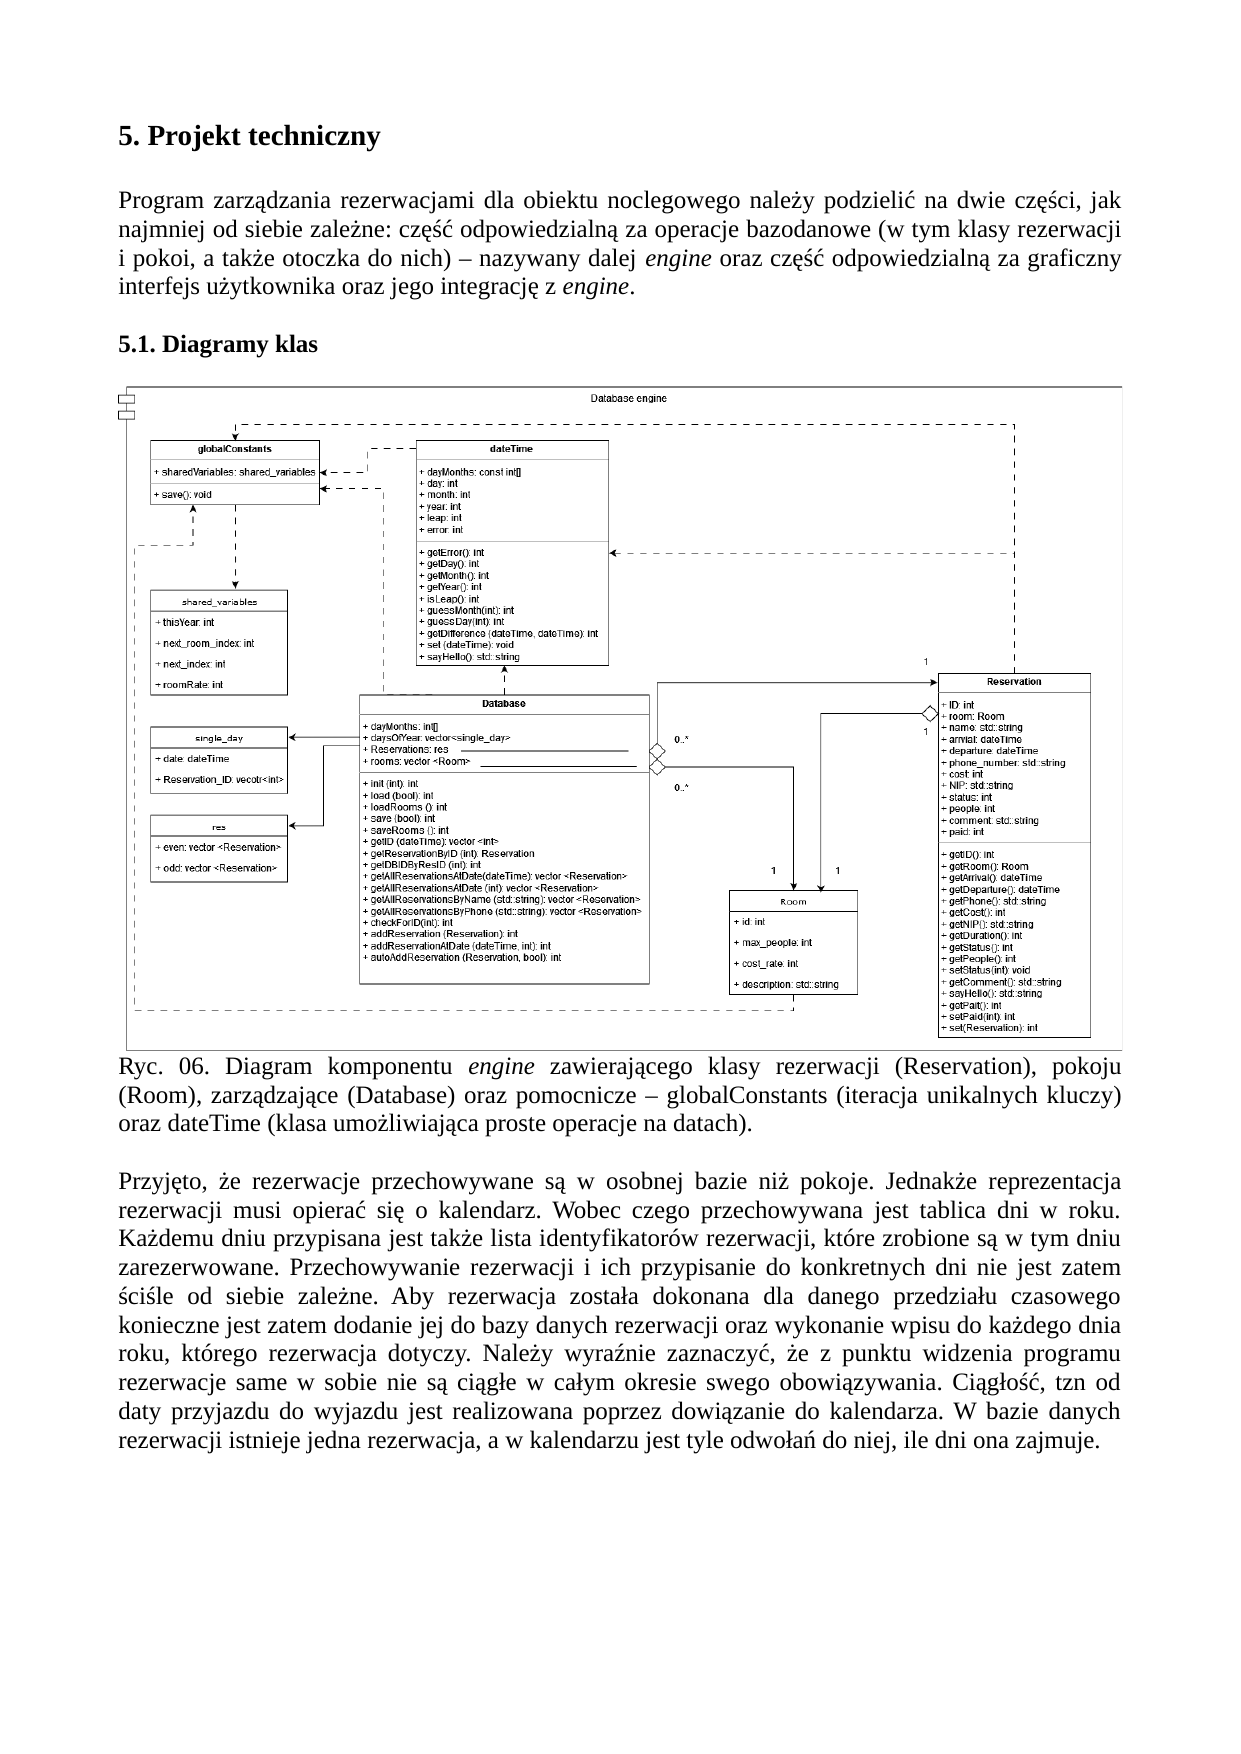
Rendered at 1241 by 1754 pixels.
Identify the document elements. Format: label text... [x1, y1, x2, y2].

text Przyjęto, że rezerwacje przechowywane są w osobnej bazie niż pokoje. Jednakże reprezentacja rezerwacji musi opierać się o kalendarz. Wobec czego przechowywana jest tablica dni w roku. Każdemu dniu przypisana jest także lista identyfikatorów rezerwacji, które zrobione są w tym dniu zarezerwowane. Przechowywanie rezerwacji i ich przypisanie do konkretnych dni nie jest zatem ściśle od siebie zależne. Aby rezerwacja została dokonana dla danego przedziału czasowego konieczne jest zatem dodanie jej do bazy danych rezerwacji oraz wykonanie wpisu do każdego dnia roku, którego rezerwacja dotyczy. Należy wyraźnie zaznaczyć, że z punktu widzenia programu rezerwacje same w sobie nie są ciągłe w całym okresie swego obowiązywania. Ciągłość, tzn od daty przyjazdu do wyjazdu jest realizowana poprzez dowiązanie do kalendarza. W bazie danych rezerwacji istnieje jedna rezerwacja, a w kalendarzu jest tyle odwołań do niej, ile dni ona zajmuje. [118, 1166, 1122, 1453]
text Ryc. 06. Diagram komponentu engine zawierającego klasy rezerwacji (Reservation), pokoju (Room), zarządzające (Database) oraz pomocnicze – globalConstants (iteracja unikalnych kluczy) oraz dateTime (klasa umożliwiająca proste operacje na datach). [118, 1051, 1122, 1137]
text Program zarządzania rezerwacjami dla obiektu noclegowego należy podzielić na dwie części, jak najmniej od siebie zależne: część odpowiedzialną za operacje bazodanowe (w tym klasy rezerwacji i pokoi, a także otoczka do nich) – nazywany dalej engine oraz część odpowiedzialną za graficzny interfejs użytkownika oraz jego integrację z engine. [118, 185, 1122, 300]
picture [118, 386, 1123, 1051]
text 5.1. Diagramy klas [118, 329, 1122, 358]
text 5. Projekt techniczny [118, 118, 1122, 152]
